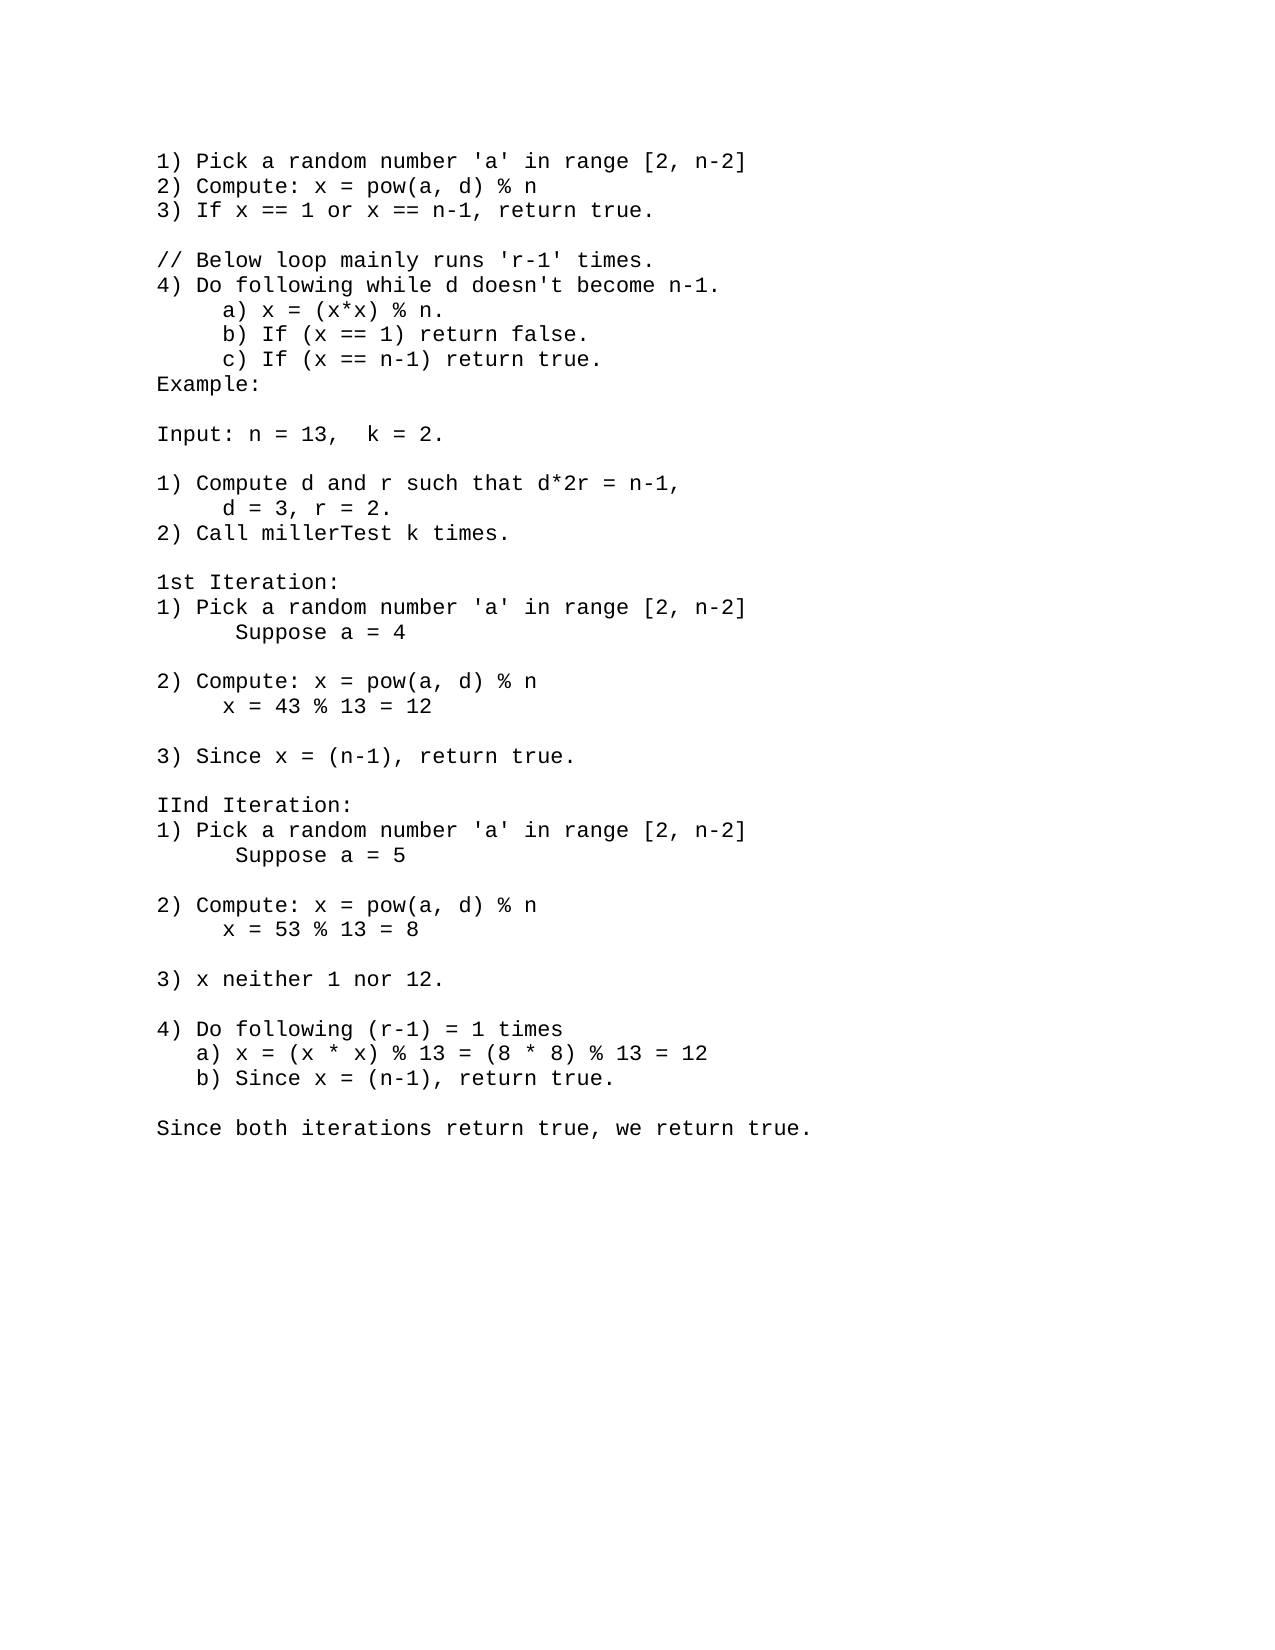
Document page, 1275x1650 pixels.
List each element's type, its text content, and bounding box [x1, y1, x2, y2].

text Suppose a = 4 [156, 621, 1118, 646]
text // Below loop mainly runs 'r-1' times. [156, 249, 1118, 274]
text d = 3, r = 2. [156, 497, 1118, 522]
text x = 43 % 13 = 12 [156, 695, 1118, 720]
text 1st Iteration: [156, 571, 1118, 596]
text b) Since x = (n-1), return true. [156, 1067, 1118, 1092]
text 4) Do following while d doesn't become n-1. [156, 274, 1118, 299]
text 2) Compute: x = pow(a, d) % n [156, 175, 1118, 199]
text b) If (x == 1) return false. [156, 323, 1118, 348]
text 2) Call millerTest k times. [156, 522, 1118, 547]
text Input: n = 13, k = 2. [156, 423, 1118, 447]
text x = 53 % 13 = 8 [156, 918, 1118, 943]
text 4) Do following (r-1) = 1 times [156, 1018, 1118, 1042]
text 1) Pick a random number 'a' in range [2, n-2] [156, 150, 1118, 175]
text 3) x neither 1 nor 12. [156, 968, 1118, 993]
text 3) Since x = (n-1), return true. [156, 745, 1118, 770]
text 1) Compute d and r such that d*2r = n-1, [156, 472, 1118, 497]
text 1) Pick a random number 'a' in range [2, n-2] [156, 819, 1118, 844]
text 3) If x == 1 or x == n-1, return true. [156, 199, 1118, 224]
text Suppose a = 5 [156, 844, 1118, 869]
text c) If (x == n-1) return true. [156, 348, 1118, 373]
text a) x = (x*x) % n. [156, 299, 1118, 323]
text a) x = (x * x) % 13 = (8 * 8) % 13 = 12 [156, 1042, 1118, 1067]
text Since both iterations return true, we return true. [156, 1117, 1118, 1142]
text 1) Pick a random number 'a' in range [2, n-2] [156, 596, 1118, 621]
text Example: [156, 373, 1118, 398]
text 2) Compute: x = pow(a, d) % n [156, 671, 1118, 695]
text 2) Compute: x = pow(a, d) % n [156, 894, 1118, 918]
text IInd Iteration: [156, 794, 1118, 819]
